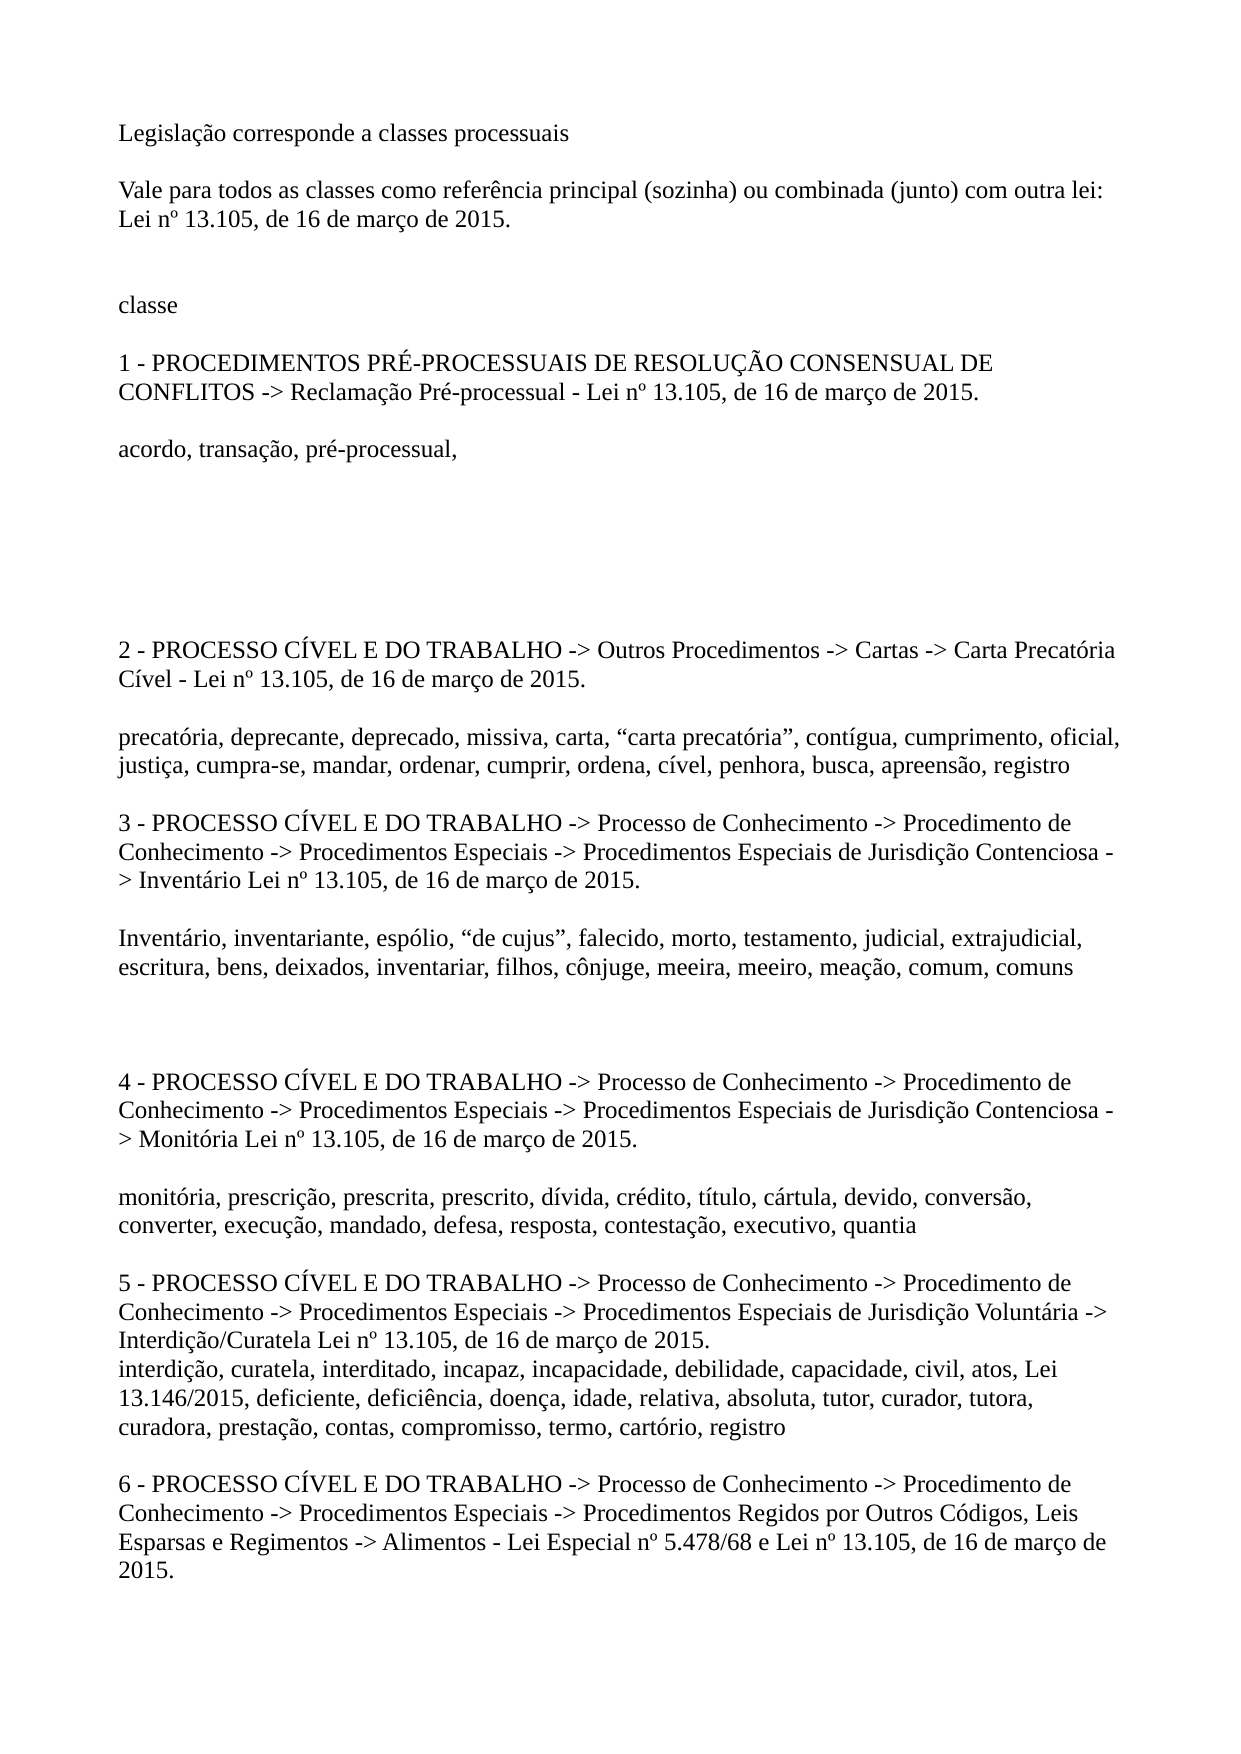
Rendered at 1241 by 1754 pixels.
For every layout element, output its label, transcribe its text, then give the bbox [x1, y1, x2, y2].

text 2 - PROCESSO CÍVEL E DO TRABALHO -> Outros Procedimentos -> Cartas -> Carta Precatória Cível - Lei nº 13.105, de 16 de março de 2015. [118, 636, 1122, 693]
text 4 - PROCESSO CÍVEL E DO TRABALHO -> Processo de Conhecimento -> Procedimento de Conhecimento -> Procedimentos Especiais -> Procedimentos Especiais de Jurisdição Contenciosa -> Monitória Lei nº 13.105, de 16 de março de 2015. [118, 1067, 1122, 1153]
text 6 - PROCESSO CÍVEL E DO TRABALHO -> Processo de Conhecimento -> Procedimento de Conhecimento -> Procedimentos Especiais -> Procedimentos Regidos por Outros Códigos, Leis Esparsas e Regimentos -> Alimentos - Lei Especial nº 5.478/68 e Lei nº 13.105, de 16 de março de 2015. [118, 1469, 1122, 1584]
text Vale para todos as classes como referência principal (sozinha) ou combinada (junto) com outra lei: Lei nº 13.105, de 16 de março de 2015. [118, 176, 1122, 233]
text 5 - PROCESSO CÍVEL E DO TRABALHO -> Processo de Conhecimento -> Procedimento de Conhecimento -> Procedimentos Especiais -> Procedimentos Especiais de Jurisdição Voluntária -> Interdição/Curatela Lei nº 13.105, de 16 de março de 2015. [118, 1268, 1122, 1354]
text classe [118, 291, 1122, 319]
text 1 - PROCEDIMENTOS PRÉ-PROCESSUAIS DE RESOLUÇÃO CONSENSUAL DE CONFLITOS -> Reclamação Pré-processual - Lei nº 13.105, de 16 de março de 2015. [118, 348, 1122, 406]
text Legislação corresponde a classes processuais [118, 118, 1122, 147]
text monitória, prescrição, prescrita, prescrito, dívida, crédito, título, cártula, devido, conversão, converter, execução, mandado, defesa, resposta, contestação, executivo, quantia [118, 1182, 1122, 1239]
text interdição, curatela, interditado, incapaz, incapacidade, debilidade, capacidade, civil, atos, Lei 13.146/2015, deficiente, deficiência, doença, idade, relativa, absoluta, tutor, curador, tutora, curadora, prestação, contas, compromisso, termo, cartório, registro [118, 1354, 1122, 1441]
text precatória, deprecante, deprecado, missiva, carta, “carta precatória”, contígua, cumprimento, oficial, justiça, cumpra-se, mandar, ordenar, cumprir, ordena, cível, penhora, busca, apreensão, registro [118, 722, 1122, 779]
text acordo, transação, pré-processual, [118, 434, 1122, 463]
text Inventário, inventariante, espólio, “de cujus”, falecido, morto, testamento, judicial, extrajudicial, escritura, bens, deixados, inventariar, filhos, cônjuge, meeira, meeiro, meação, comum, comuns [118, 923, 1122, 981]
text 3 - PROCESSO CÍVEL E DO TRABALHO -> Processo de Conhecimento -> Procedimento de Conhecimento -> Procedimentos Especiais -> Procedimentos Especiais de Jurisdição Contenciosa -> Inventário Lei nº 13.105, de 16 de março de 2015. [118, 808, 1122, 894]
